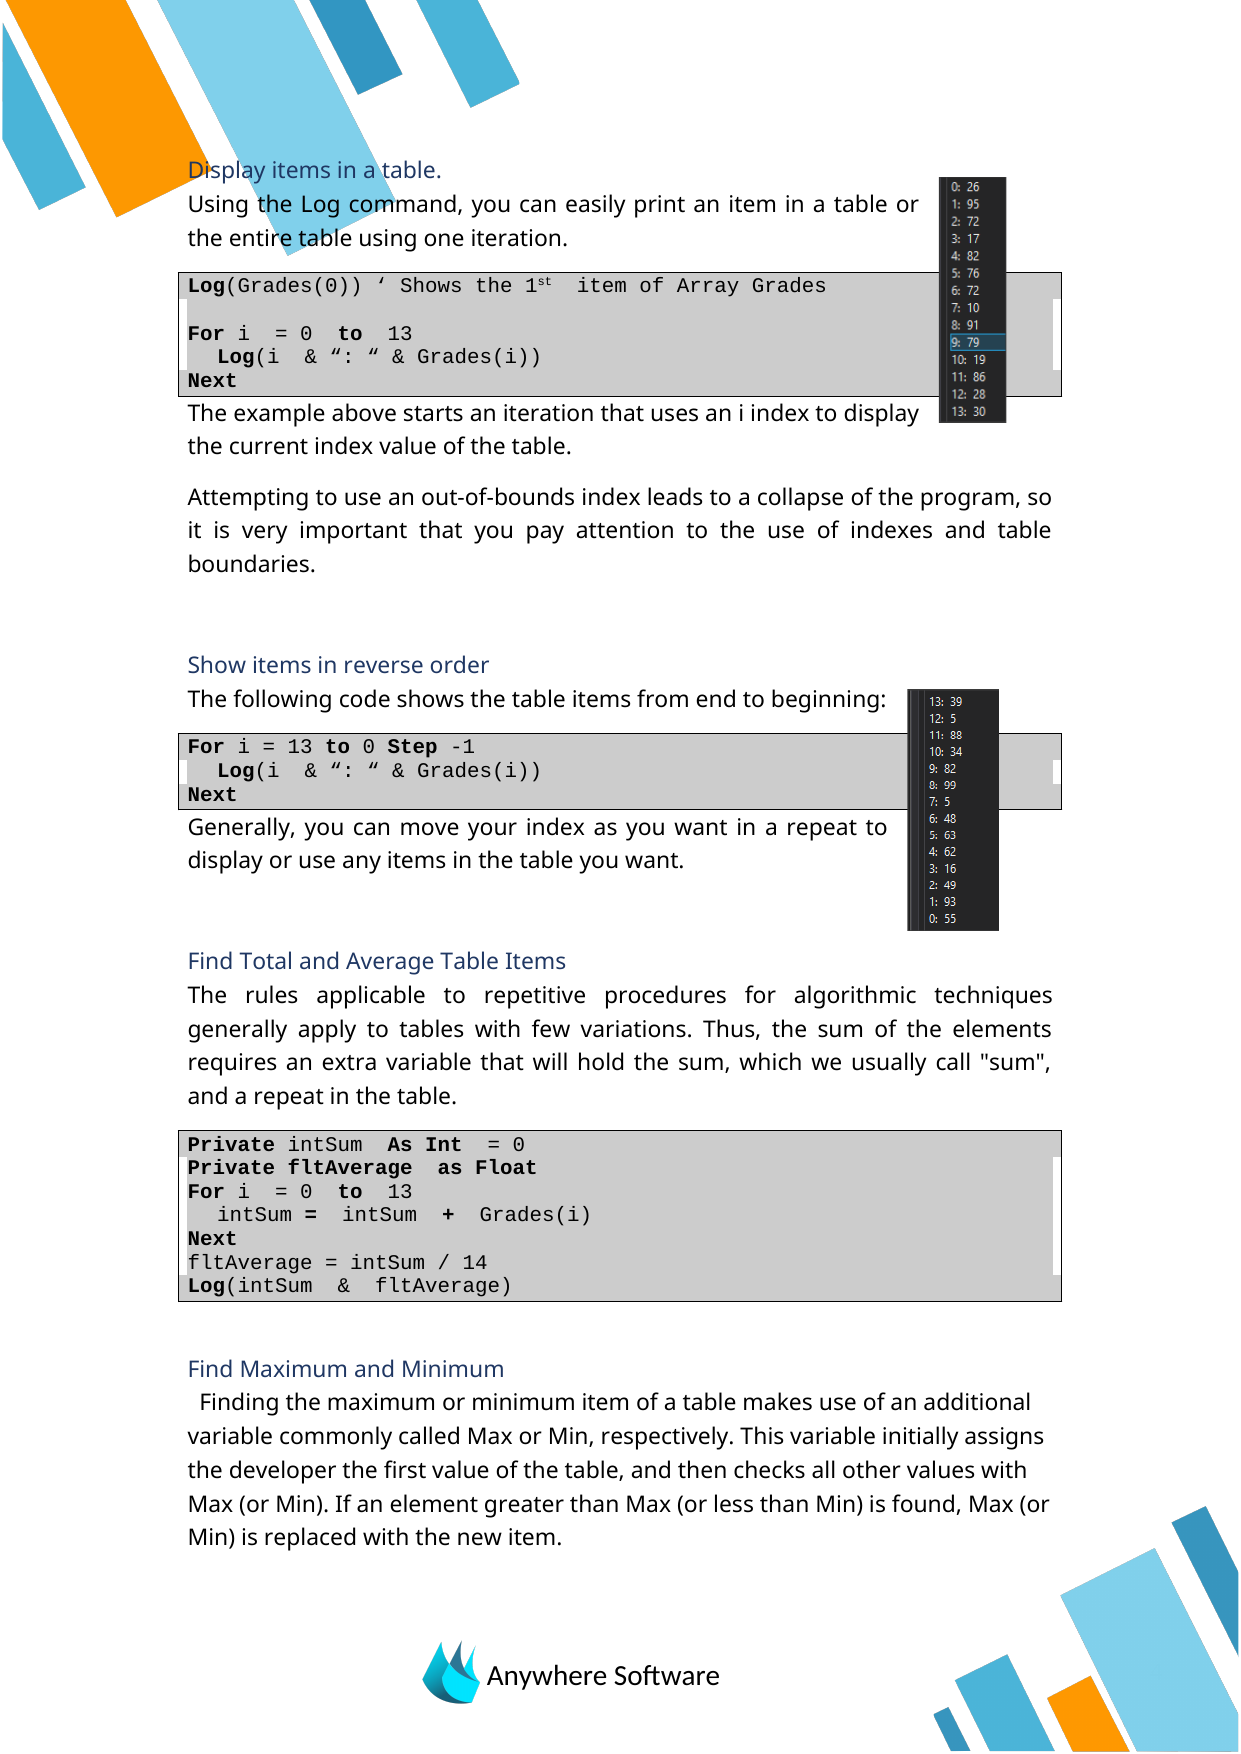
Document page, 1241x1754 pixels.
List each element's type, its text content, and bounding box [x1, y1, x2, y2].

text [999, 810, 1053, 875]
text [1007, 346, 1053, 367]
text The rules applicable to repetitive procedures for algorithmic techniques generally apply to tables with few variations. Thus, the sum of the elements requires an extra variable that will hold the sum, which we usually call "sum", and a repeat in the table. [187, 979, 1053, 1111]
text Finding the maximum or minimum item of a table makes use of an additional variable commonly called Max or Min, respectively. This variable initially assigns the developer the first value of the table, and then checks all other values with Max (or Min). If an element greater than Max (or less than Min) is found, Max (or Min) is replaced with the new item. [187, 1386, 1053, 1553]
text Private intSum As Int = 0 [179, 1131, 1061, 1157]
text [999, 734, 1061, 760]
picture [422, 1640, 481, 1704]
text For i = 0 to 13 [187, 1181, 1053, 1204]
text Attempting to use an out-of-bounds index leads to a collapse of the program, so it is very important that you pay attention to the use of indexes and table boundaries. [187, 481, 1053, 579]
text [999, 760, 1053, 781]
picture [2, 0, 520, 256]
text Log(Grades(0)) ‘ Shows the 1st item of Array Grades [179, 273, 938, 299]
text intSum = intSum + Grades(i) [187, 1204, 1053, 1228]
text Generally, you can move your index as you want in a repeat to display or use any items in the table you want. [187, 810, 907, 875]
text [1007, 322, 1053, 346]
picture [907, 689, 999, 931]
text The following code shows the table items from end to beginning: [187, 683, 1053, 714]
subtitle Find Total and Average Table Items [187, 945, 1053, 976]
text For i = 0 to 13 [187, 322, 938, 346]
text Next [179, 781, 907, 809]
text fltAverage = intSum / 14 [187, 1252, 1053, 1272]
picture [933, 1506, 1239, 1752]
text Next [179, 367, 938, 396]
text Log(intSum & fltAverage) [179, 1272, 1061, 1301]
picture [938, 177, 1007, 423]
subtitle Show items in reverse order [187, 649, 1053, 680]
text Private fltAverage as Float [187, 1157, 1053, 1181]
text Log(i & “: “ & Grades(i)) [187, 760, 907, 781]
text [999, 781, 1061, 809]
text Next [187, 1228, 1053, 1252]
text The example above starts an iteration that uses an i index to display the current index value of the table. [187, 397, 1053, 462]
text Log(i & “: “ & Grades(i)) [187, 346, 938, 367]
text Using the Log command, you can easily print an item in a table or the entire table using one iteration. [187, 188, 938, 253]
subtitle Find Maximum and Minimum [187, 1353, 1053, 1384]
text [1007, 273, 1061, 299]
text [1007, 188, 1053, 253]
subtitle Display items in a table. [187, 154, 1053, 185]
text For i = 13 to 0 Step -1 [179, 734, 907, 760]
text [1007, 367, 1061, 396]
